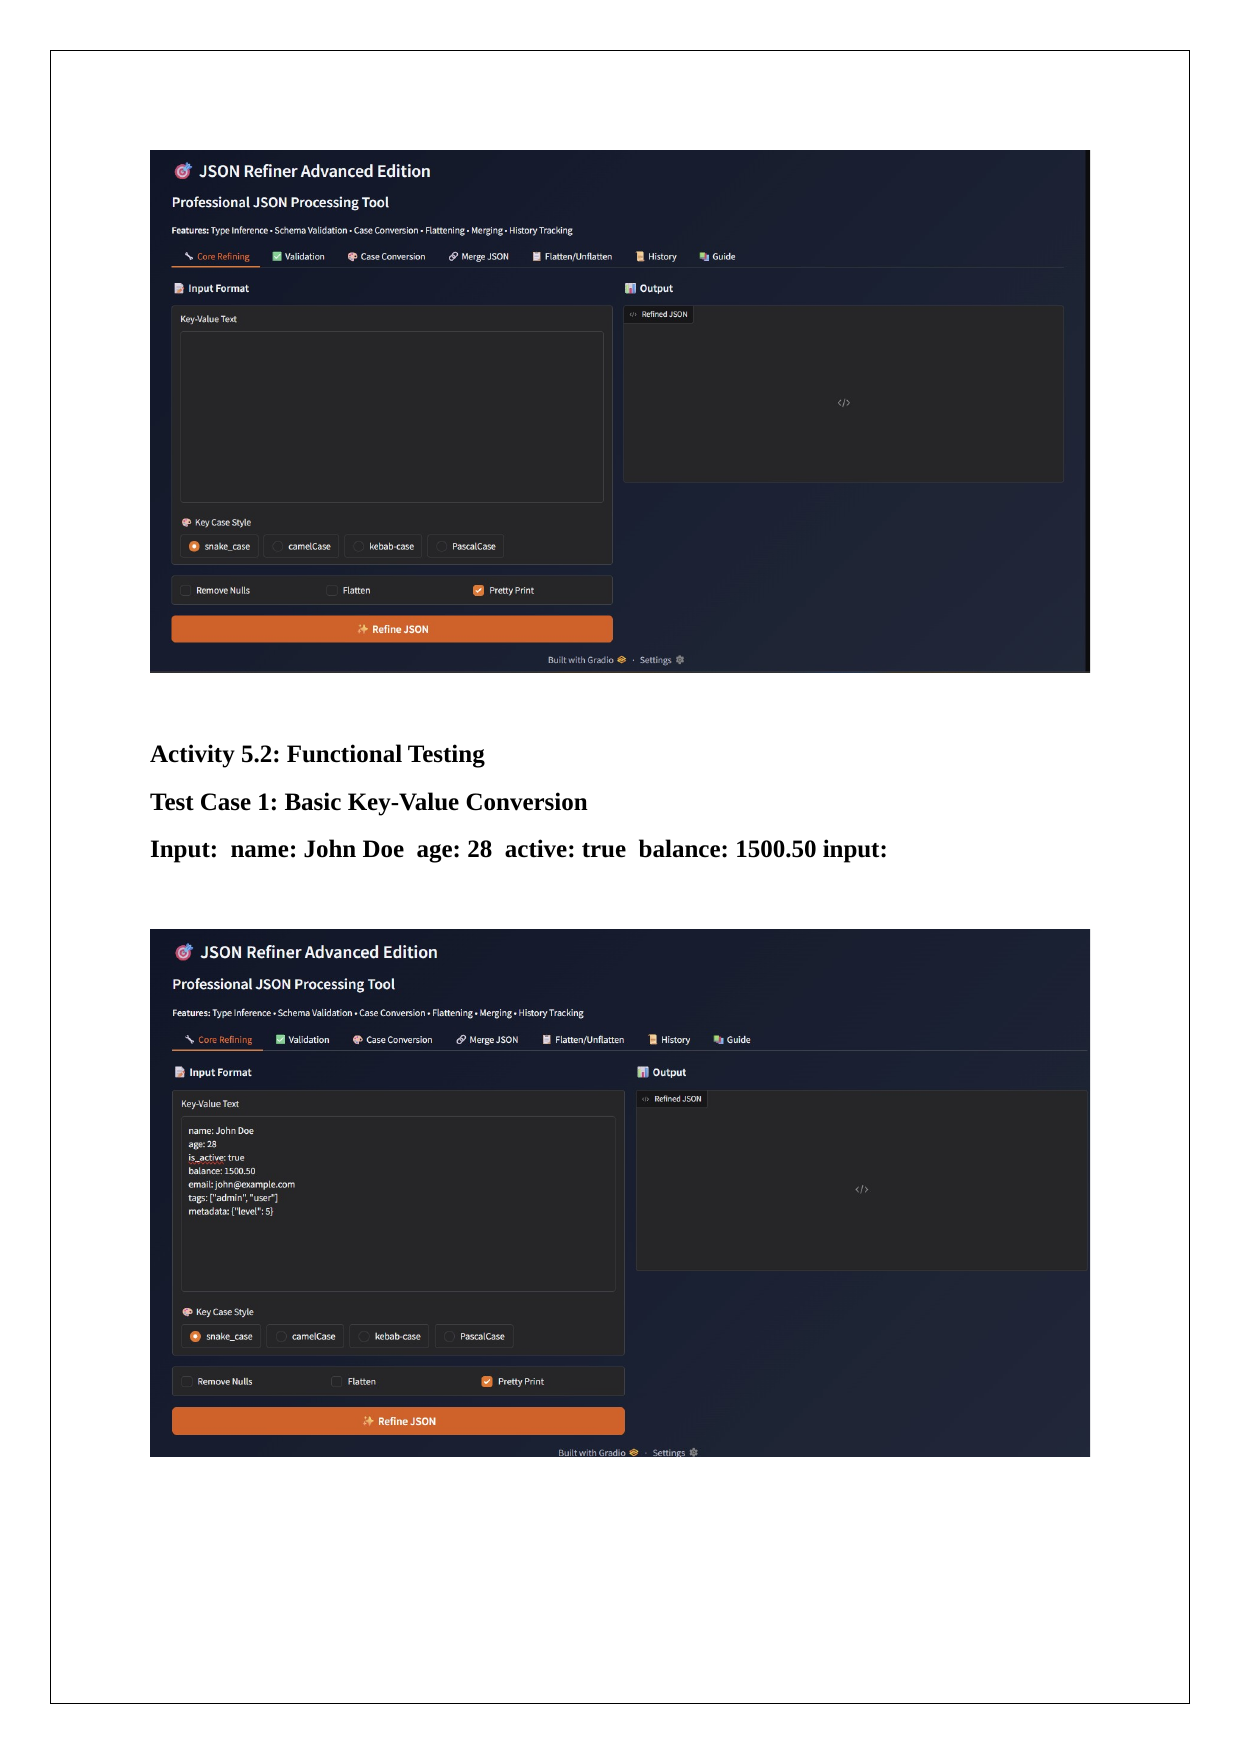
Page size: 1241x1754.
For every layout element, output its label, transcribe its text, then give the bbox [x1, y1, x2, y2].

picture [150, 150, 1091, 673]
picture [150, 929, 1091, 1457]
text Activity 5.2: Functional Testing [150, 739, 1083, 768]
text Input: name: John Doe age: 28 active: true balance: 1500.50 input: [150, 834, 1083, 863]
text Test Case 1: Basic Key-Value Conversion [150, 787, 1083, 815]
